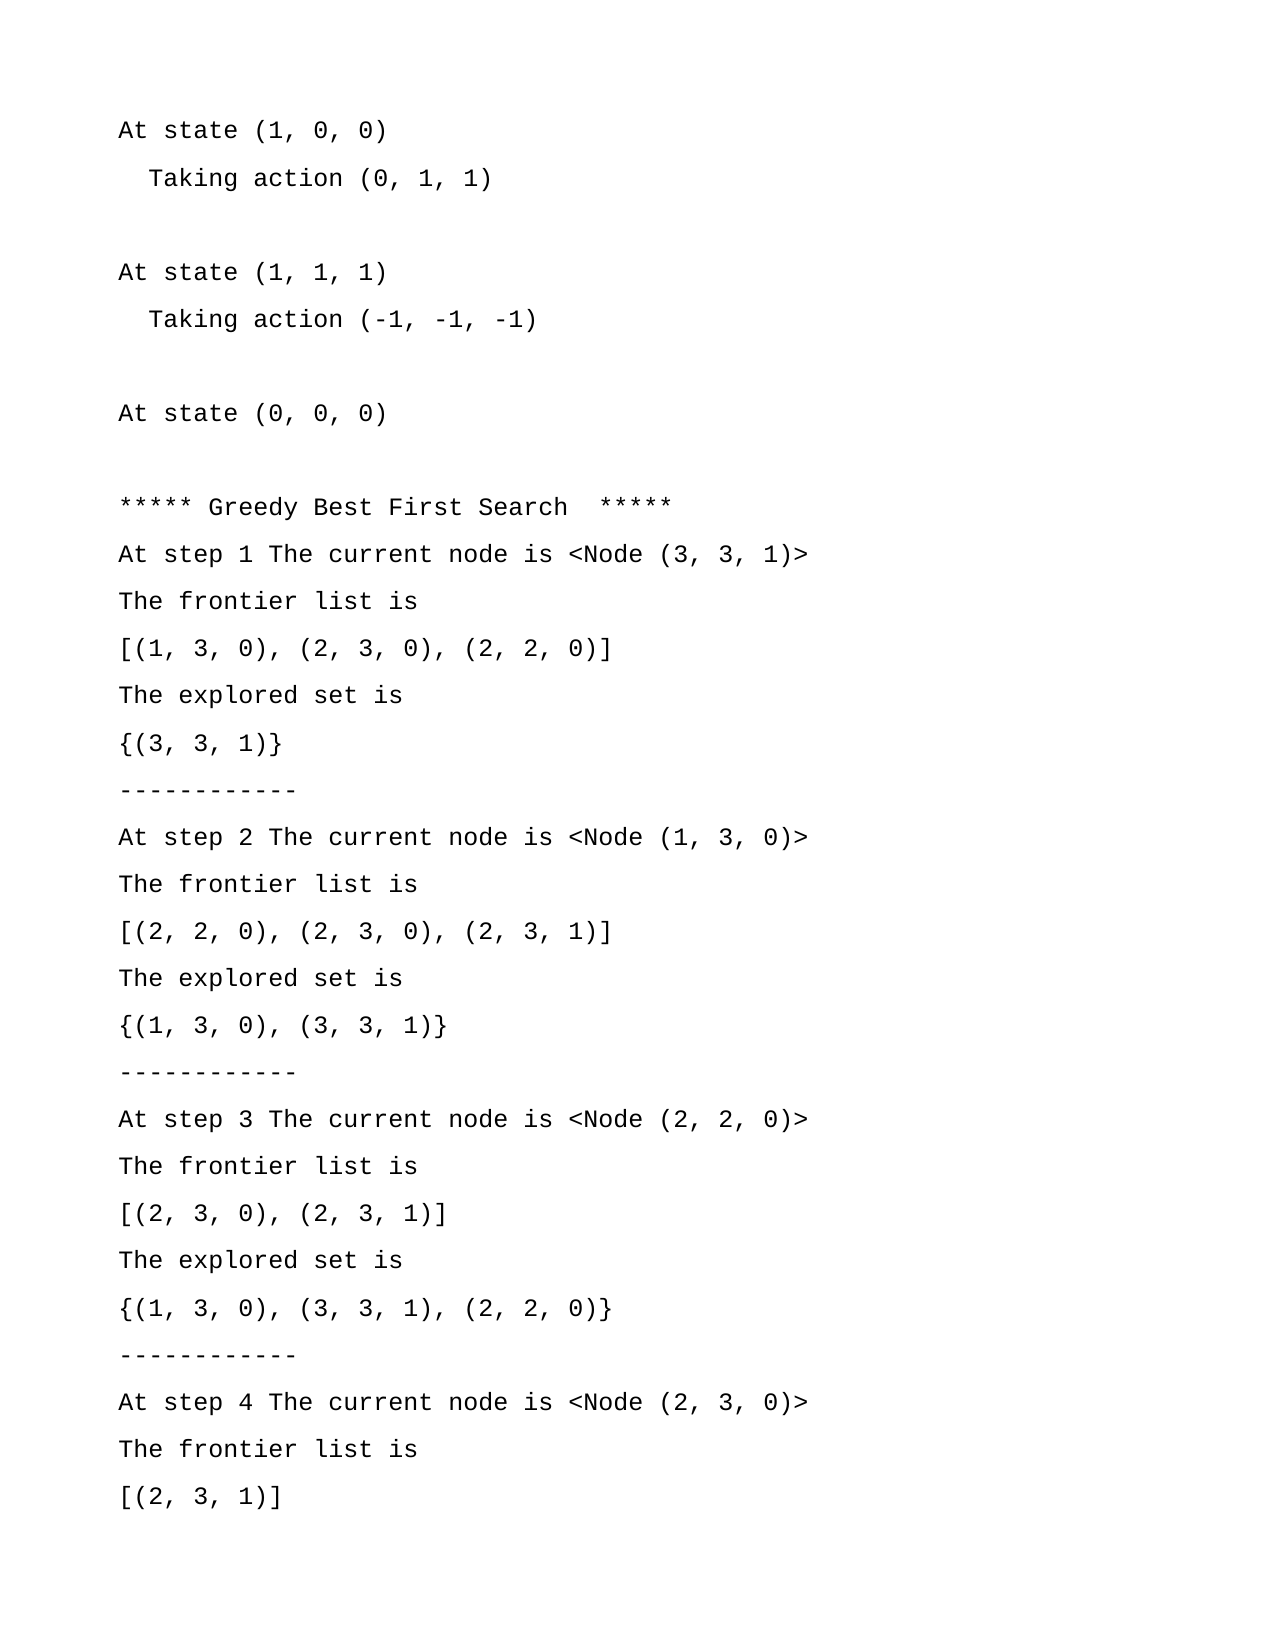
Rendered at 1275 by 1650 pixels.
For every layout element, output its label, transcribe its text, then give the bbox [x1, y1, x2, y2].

text ------------ [118, 1060, 1157, 1088]
text At state (0, 0, 0) [118, 401, 1157, 429]
text The explored set is [118, 966, 1157, 994]
text The frontier list is [118, 871, 1157, 900]
text {(1, 3, 0), (3, 3, 1)} [118, 1013, 1157, 1041]
text The frontier list is [118, 589, 1157, 617]
text At step 2 The current node is <Node (1, 3, 0)> [118, 824, 1157, 853]
text Taking action (-1, -1, -1) [118, 306, 1157, 335]
text The explored set is [118, 683, 1157, 711]
text At step 3 The current node is <Node (2, 2, 0)> [118, 1107, 1157, 1135]
text ***** Greedy Best First Search ***** [118, 495, 1157, 523]
text ------------ [118, 1342, 1157, 1371]
text [(2, 2, 0), (2, 3, 0), (2, 3, 1)] [118, 918, 1157, 947]
text [(1, 3, 0), (2, 3, 0), (2, 2, 0)] [118, 636, 1157, 664]
text The explored set is [118, 1248, 1157, 1276]
text The frontier list is [118, 1436, 1157, 1465]
text At step 1 The current node is <Node (3, 3, 1)> [118, 542, 1157, 570]
text The frontier list is [118, 1154, 1157, 1182]
text [(2, 3, 1)] [118, 1483, 1157, 1512]
text At state (1, 0, 0) [118, 118, 1157, 146]
text ------------ [118, 777, 1157, 806]
text At state (1, 1, 1) [118, 259, 1157, 288]
text Taking action (0, 1, 1) [118, 165, 1157, 193]
text {(1, 3, 0), (3, 3, 1), (2, 2, 0)} [118, 1295, 1157, 1323]
text At step 4 The current node is <Node (2, 3, 0)> [118, 1389, 1157, 1418]
text [(2, 3, 0), (2, 3, 1)] [118, 1201, 1157, 1229]
text {(3, 3, 1)} [118, 730, 1157, 758]
